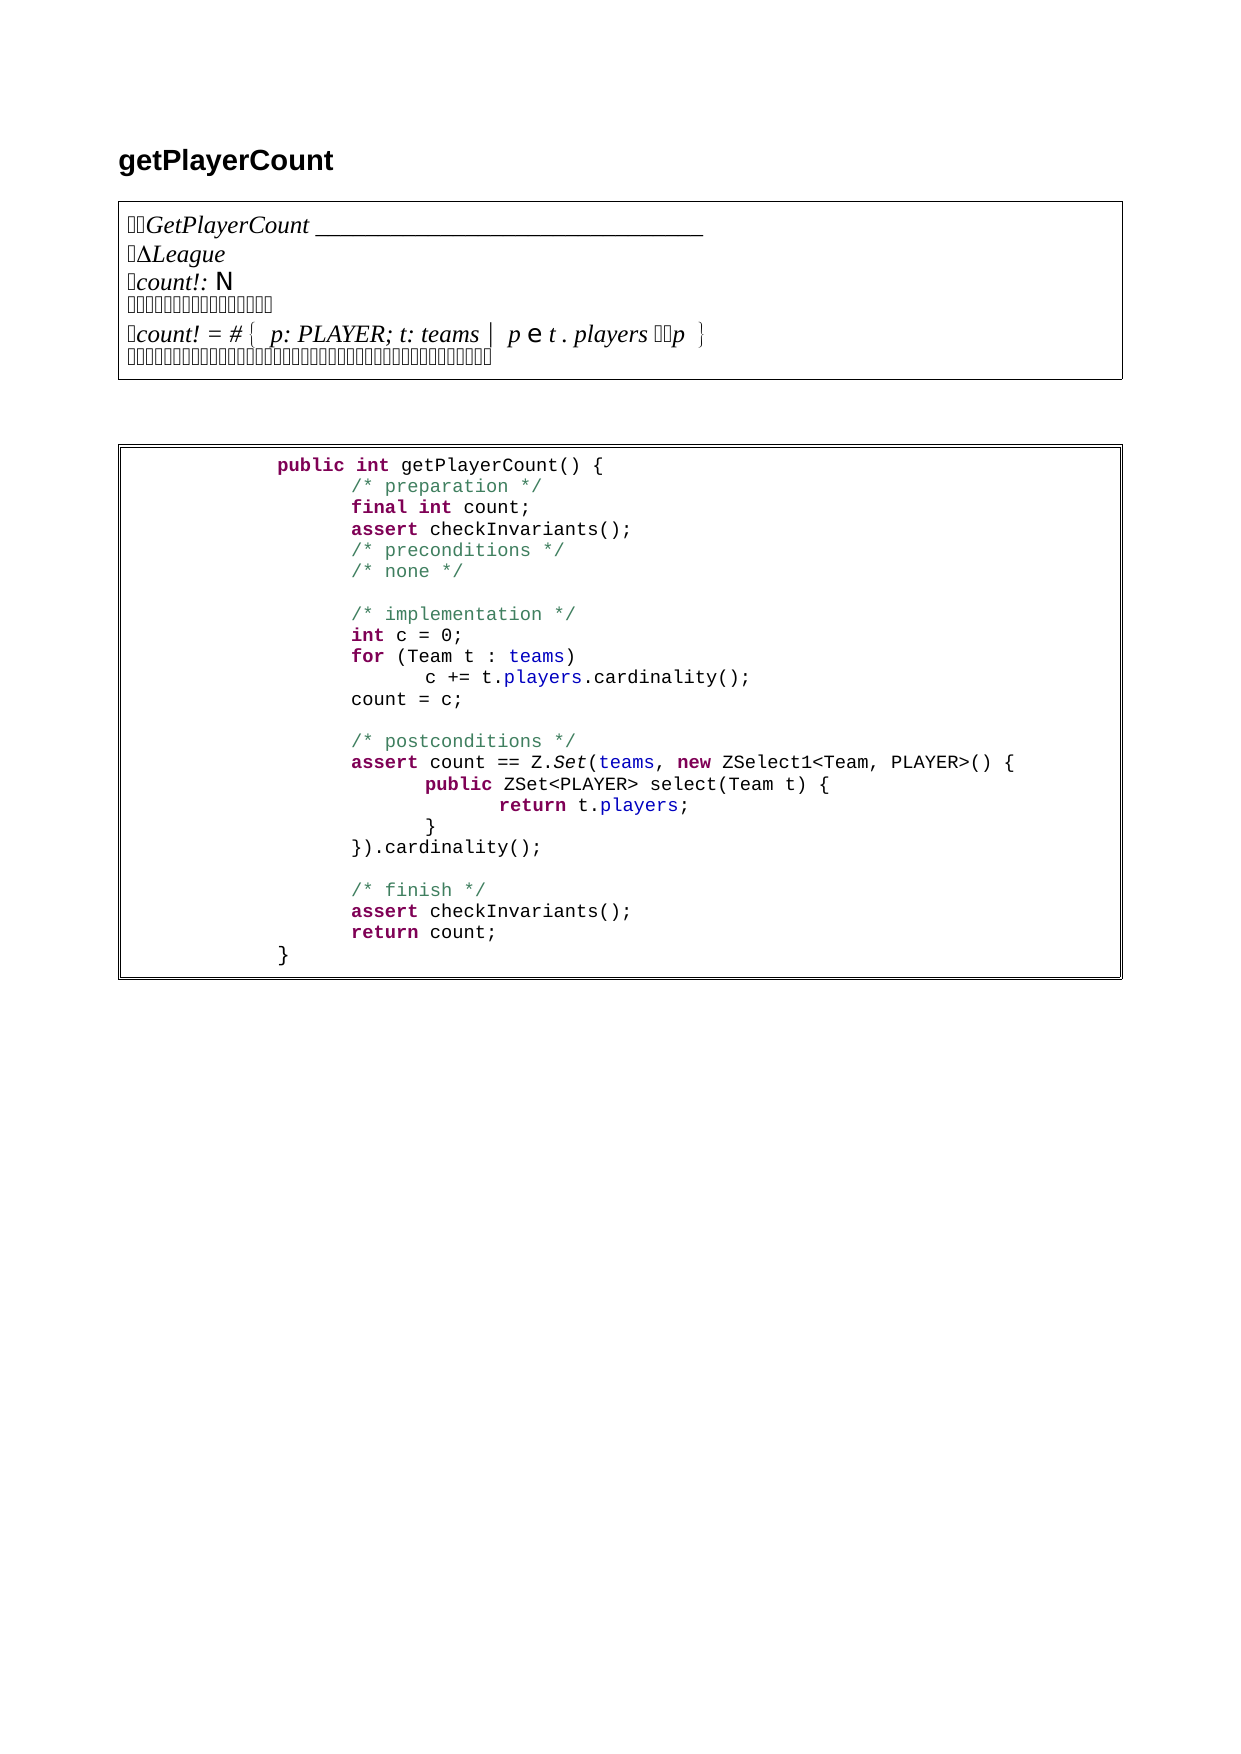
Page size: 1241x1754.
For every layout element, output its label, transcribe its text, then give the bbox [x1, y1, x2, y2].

text assert count == Z.Set(teams, new ZSelect1<Team, PLAYER>() { [129, 753, 1111, 774]
text } [129, 817, 1111, 838]
text count = c; [129, 689, 1111, 711]
text return count; [129, 923, 1111, 944]
subtitle getPlayerCount [118, 143, 1122, 177]
text return t.players; [129, 796, 1111, 817]
text int c = 0; [129, 626, 1111, 647]
text /* finish */ [129, 881, 1111, 902]
text } [129, 944, 1111, 968]
text assert checkInvariants(); [129, 902, 1111, 923]
text /* postconditions */ [129, 732, 1111, 753]
text GetPlayerCount _______________________________ DLeague count!: N  count! = # { p: PLAYER; t: teams | p e t . players p }  [127, 210, 1113, 370]
text public ZSet<PLAYER> select(Team t) { [129, 774, 1111, 796]
text public int getPlayerCount() { [129, 456, 1111, 477]
text for (Team t : teams) [129, 647, 1111, 668]
text final int count; [129, 498, 1111, 519]
text /* none */ [129, 562, 1111, 583]
text assert checkInvariants(); [129, 519, 1111, 541]
text /* preconditions */ [129, 541, 1111, 562]
text }).cardinality(); [129, 838, 1111, 859]
text /* implementation */ [129, 604, 1111, 626]
text /* preparation */ [129, 477, 1111, 498]
text c += t.players.cardinality(); [129, 668, 1111, 689]
